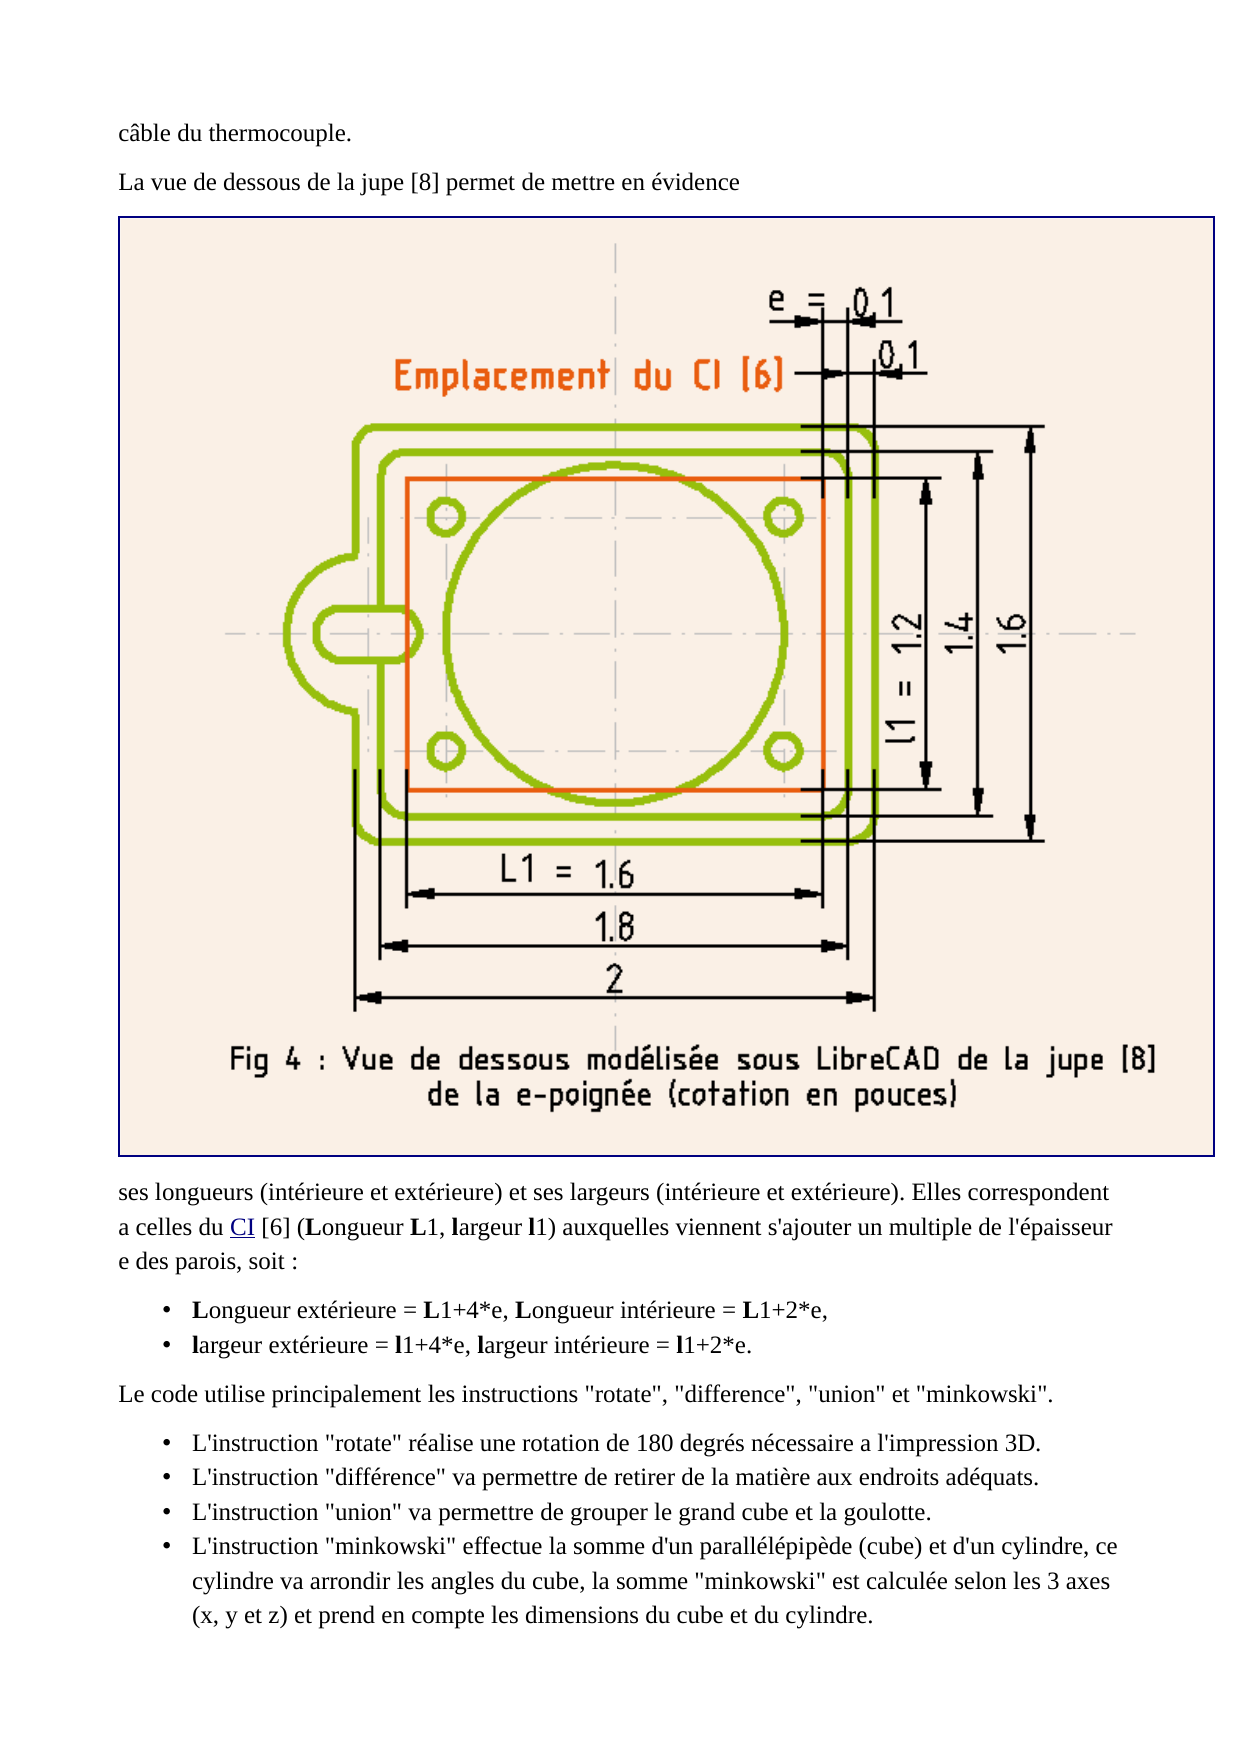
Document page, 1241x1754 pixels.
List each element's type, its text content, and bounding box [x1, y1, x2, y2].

list L'instruction "différence" va permettre de retirer de la matière aux endroits adéquats. [162, 1462, 1122, 1491]
list L'instruction "minkowski" effectue la somme d'un parallélépipède (cube) et d'un cylindre, ce cylindre va arrondir les angles du cube, la somme "minkowski" est calculée selon les 3 axes (x, y et z) et prend en compte les dimensions du cube et du cylindre. [162, 1531, 1122, 1629]
list largeur extérieure = l1+4*e, largeur intérieure = l1+2*e. [162, 1330, 1122, 1358]
text La vue de dessous de la jupe [8] permet de mettre en évidence [118, 167, 1122, 196]
picture [120, 218, 1213, 1155]
list L'instruction "rotate" réalise une rotation de 180 degrés nécessaire a l'impression 3D. [162, 1428, 1122, 1457]
text Le code utilise principalement les instructions "rotate", "difference", "union" et "minkowski". [118, 1379, 1122, 1407]
list L'instruction "union" va permettre de grouper le grand cube et la goulotte. [162, 1497, 1122, 1526]
list Longueur extérieure = L1+4*e, Longueur intérieure = L1+2*e, [162, 1295, 1122, 1324]
text câble du thermocouple. [118, 118, 1122, 147]
text ses longueurs (intérieure et extérieure) et ses largeurs (intérieure et extérieure). Elles correspondent a celles du CI [6] (Longueur L1, largeur l1) auxquelles viennent s'ajouter un multiple de l'épaisseur e des parois, soit : [118, 1177, 1122, 1275]
